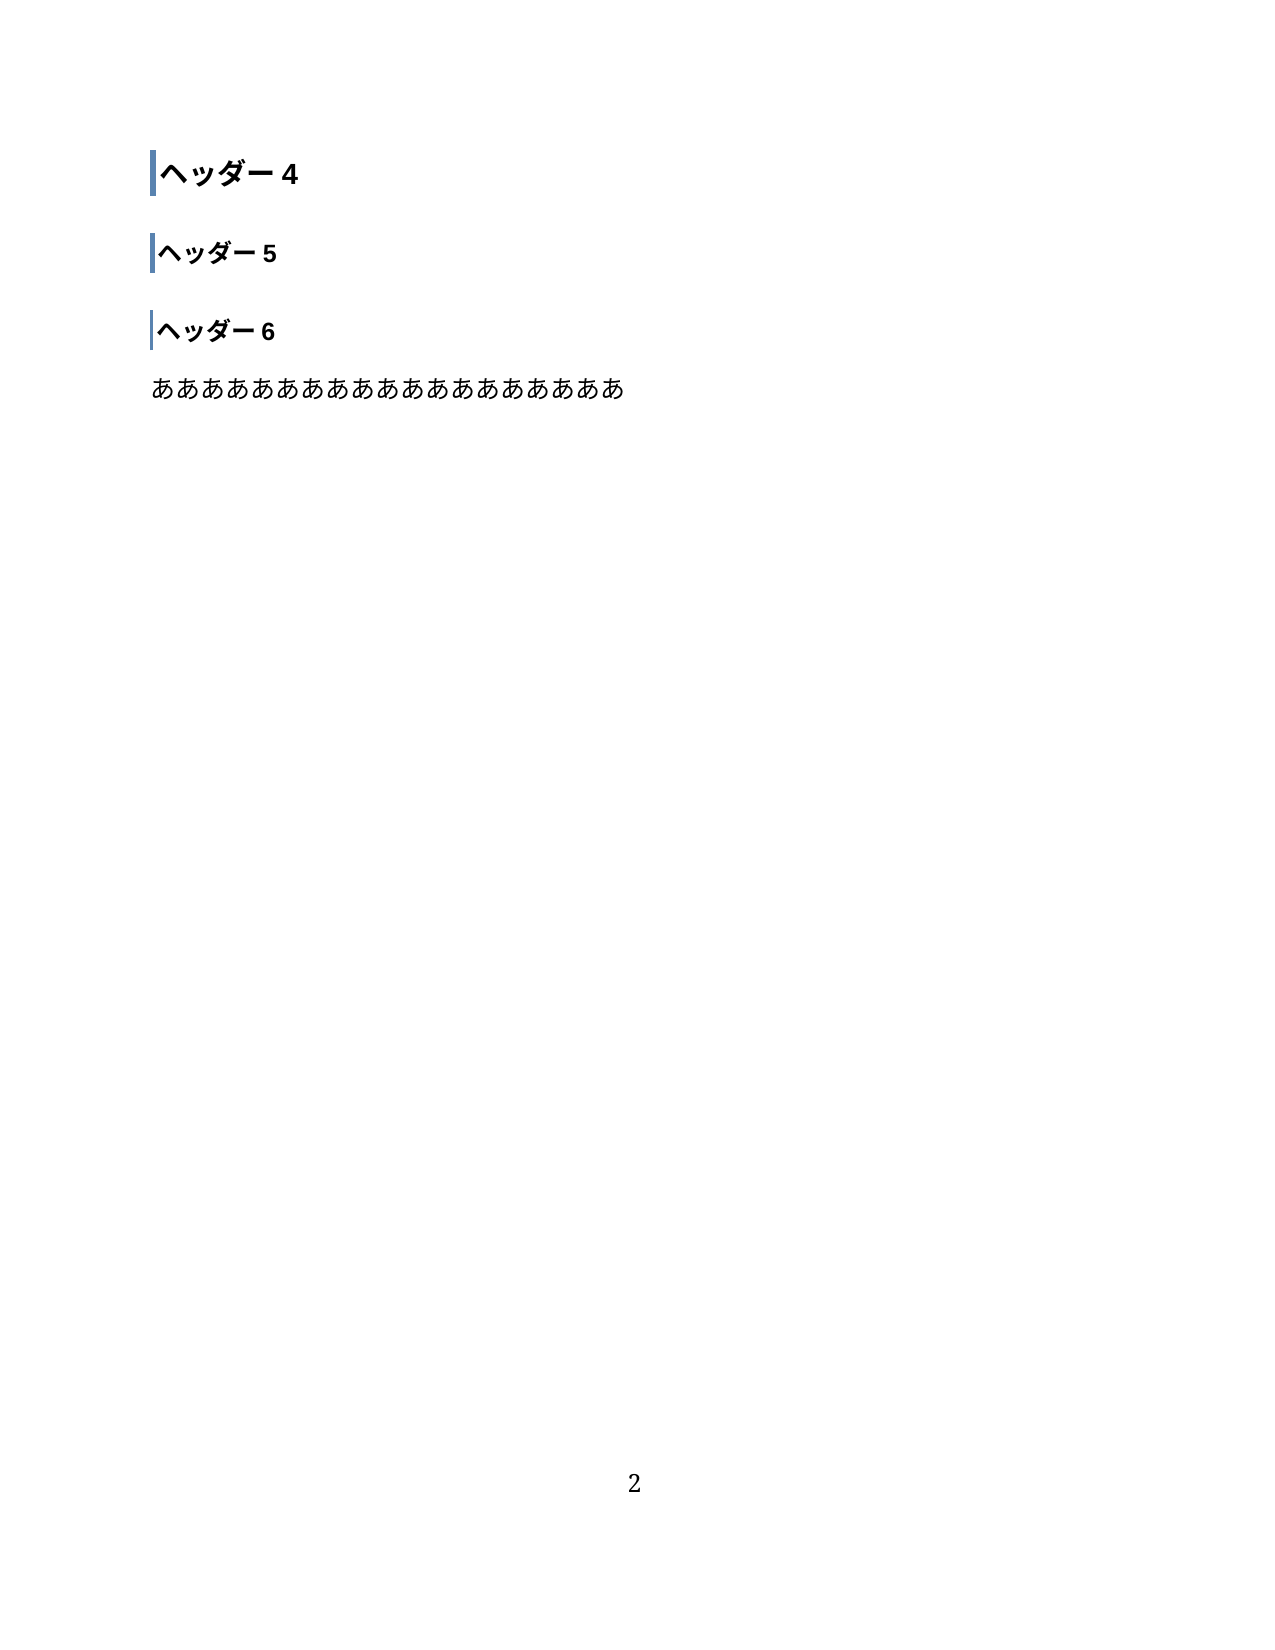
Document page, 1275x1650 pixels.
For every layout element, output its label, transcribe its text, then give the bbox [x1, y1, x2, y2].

text あああああああああああああああああああ [150, 372, 1125, 406]
subtitle ヘッダー5 [155, 233, 1125, 273]
subtitle ヘッダー6 [153, 310, 1125, 350]
subtitle ヘッダー4 [156, 150, 1125, 196]
